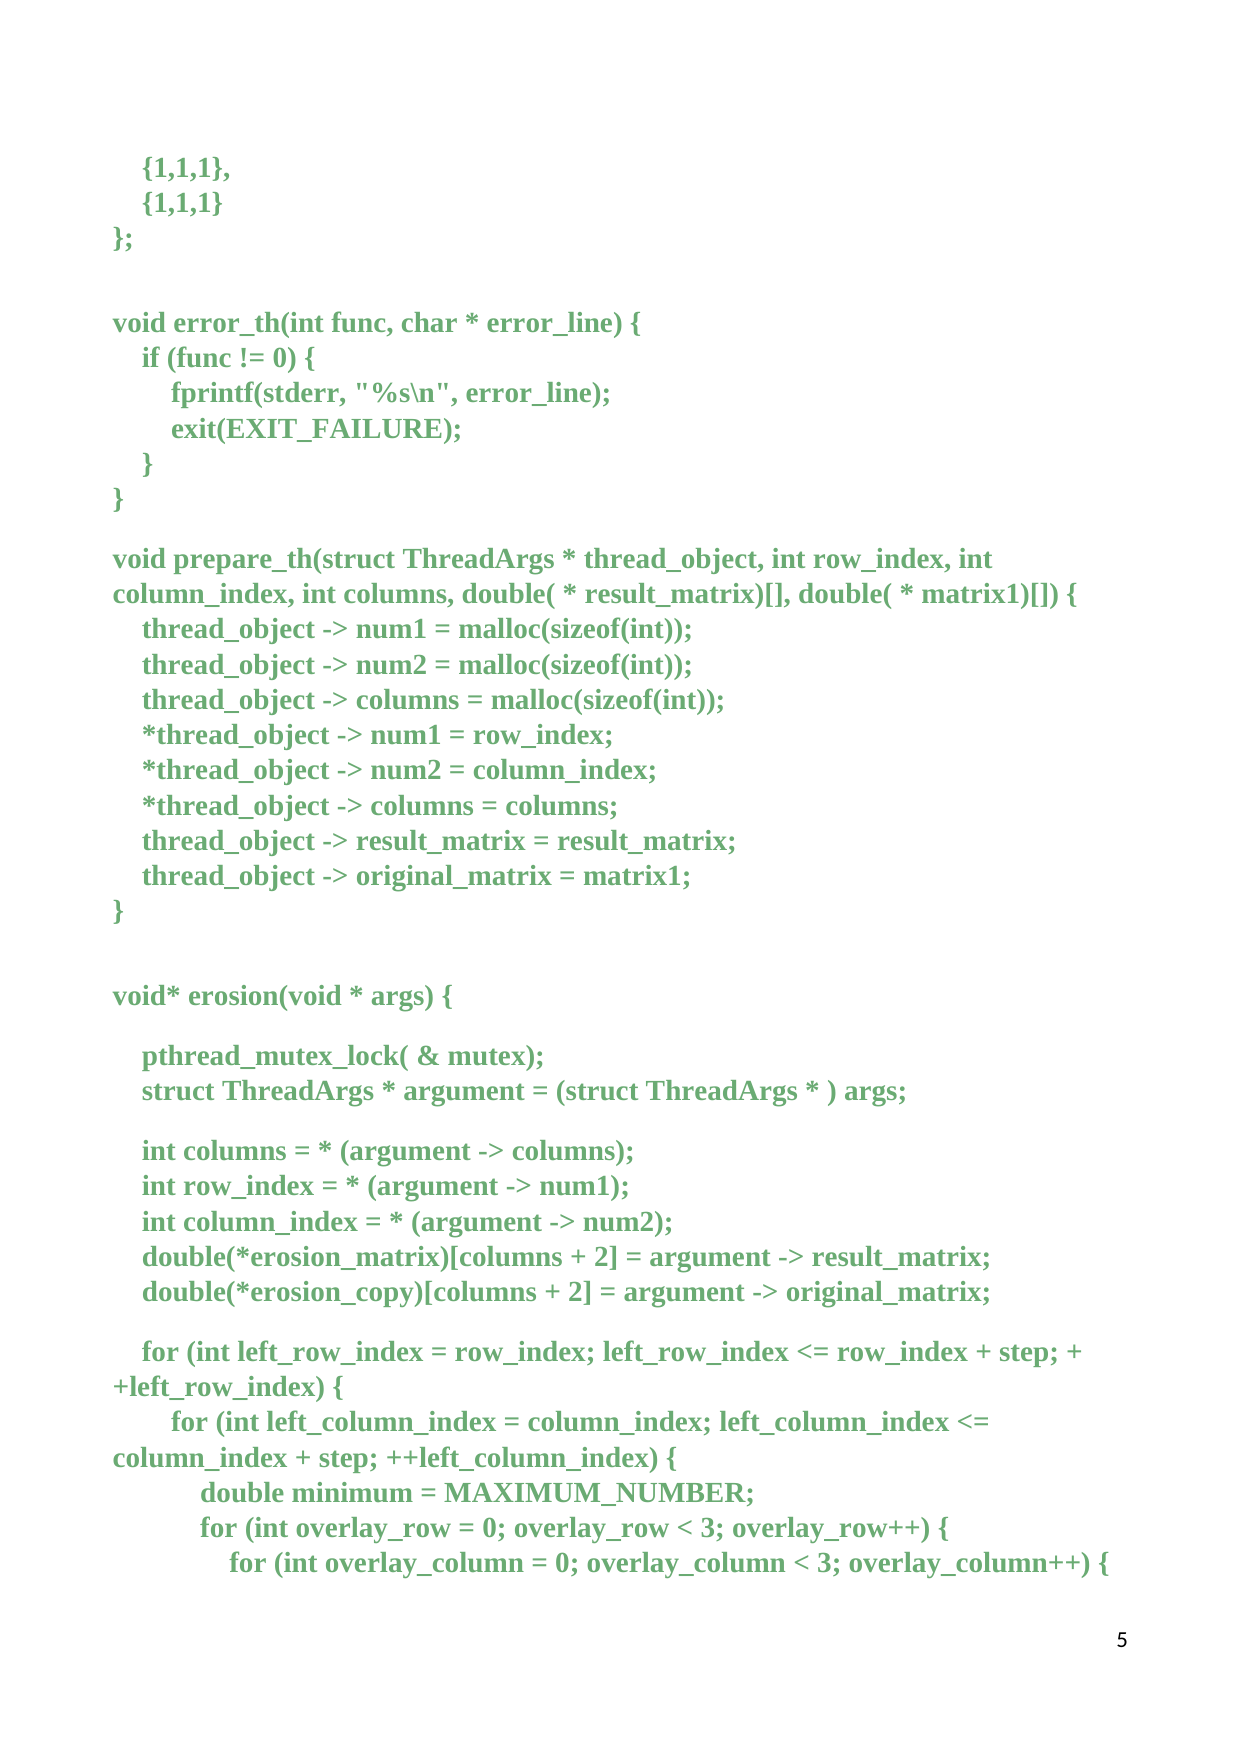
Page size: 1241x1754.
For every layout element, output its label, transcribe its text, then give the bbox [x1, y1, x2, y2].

text double(*erosion_matrix)[columns + 2] = argument -> result_matrix; [112, 1239, 1128, 1272]
text *thread_object -> num2 = column_index; [112, 752, 1128, 786]
text pthread_mutex_lock( & mutex); [112, 1038, 1128, 1072]
text thread_object -> original_matrix = matrix1; [112, 858, 1128, 892]
text thread_object -> columns = malloc(sizeof(int)); [112, 682, 1128, 716]
text }; [112, 220, 1128, 254]
text exit(EXIT_FAILURE); [112, 411, 1128, 444]
text *thread_object -> num1 = row_index; [112, 717, 1128, 751]
text thread_object -> num2 = malloc(sizeof(int)); [112, 647, 1128, 680]
text int column_index = * (argument -> num2); [112, 1204, 1128, 1237]
text void* erosion(void * args) { [112, 978, 1128, 1012]
text fprintf(stderr, "%s\n", error_line); [112, 376, 1128, 409]
text {1,1,1}, [112, 150, 1128, 183]
text for (int overlay_row = 0; overlay_row < 3; overlay_row++) { [112, 1510, 1128, 1544]
text for (int left_row_index = row_index; left_row_index <= row_index + step; ++left_row_index) { [112, 1334, 1128, 1403]
text } [112, 446, 1128, 479]
text for (int overlay_column = 0; overlay_column < 3; overlay_column++) { [112, 1545, 1128, 1579]
text int row_index = * (argument -> num1); [112, 1168, 1128, 1202]
text if (func != 0) { [112, 340, 1128, 374]
text int columns = * (argument -> columns); [112, 1133, 1128, 1167]
text struct ThreadArgs * argument = (struct ThreadArgs * ) args; [112, 1073, 1128, 1107]
text thread_object -> result_matrix = result_matrix; [112, 823, 1128, 856]
text {1,1,1} [112, 185, 1128, 219]
text double(*erosion_copy)[columns + 2] = argument -> original_matrix; [112, 1274, 1128, 1308]
text void error_th(int func, char * error_line) { [112, 305, 1128, 339]
text void prepare_th(struct ThreadArgs * thread_object, int row_index, int column_index, int columns, double( * result_matrix)[], double( * matrix1)[]) { [112, 541, 1128, 610]
text double minimum = MAXIMUM_NUMBER; [112, 1475, 1128, 1508]
text *thread_object -> columns = columns; [112, 788, 1128, 821]
text } [112, 481, 1128, 515]
text for (int left_column_index = column_index; left_column_index <= column_index + step; ++left_column_index) { [112, 1404, 1128, 1473]
text thread_object -> num1 = malloc(sizeof(int)); [112, 612, 1128, 645]
text } [112, 893, 1128, 927]
